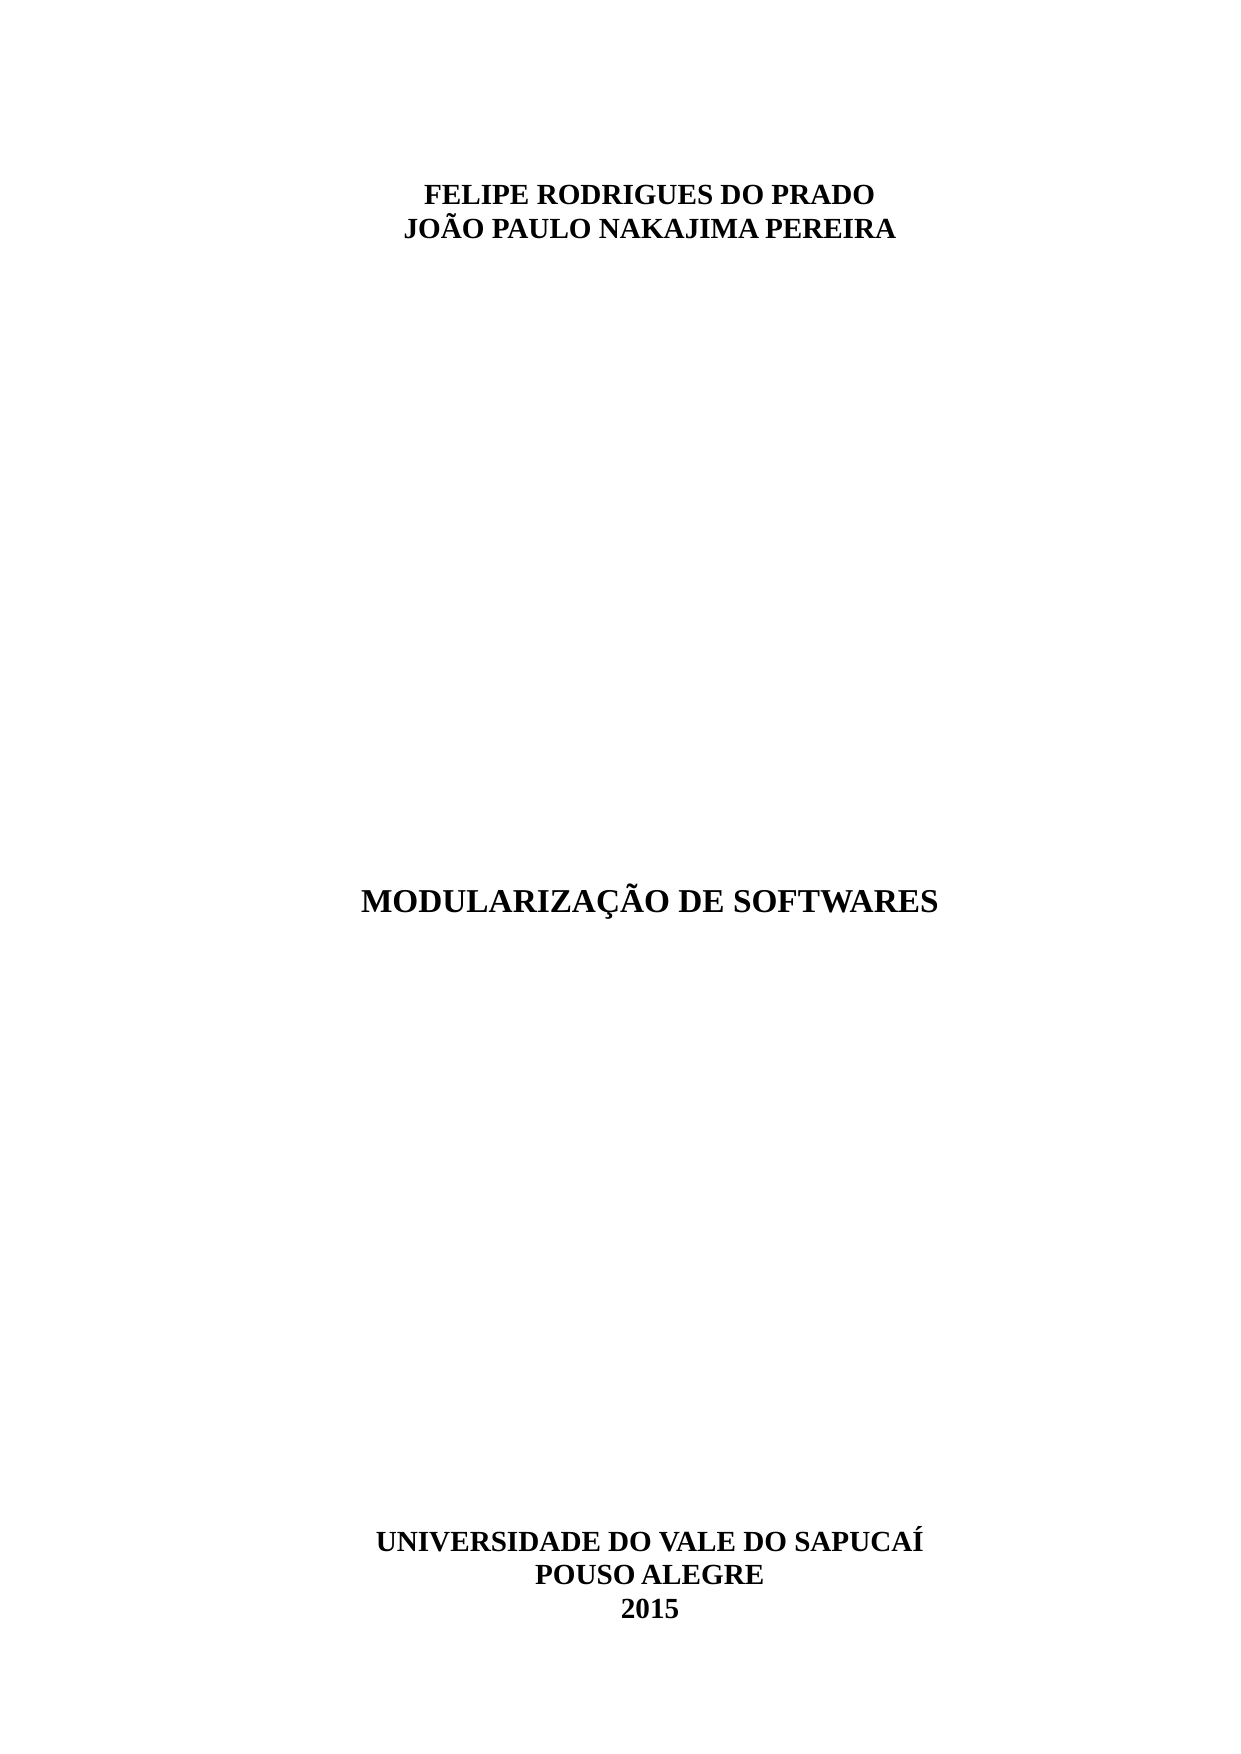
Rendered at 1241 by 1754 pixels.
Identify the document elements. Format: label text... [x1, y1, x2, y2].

text Pouso Alegre [177, 1557, 1122, 1591]
text Felipe rodrigues do prado [177, 177, 1122, 211]
text Modularização de softwares [177, 882, 1122, 920]
text Universidade do vale do sapucaí [177, 1524, 1122, 1557]
text 2015 [177, 1591, 1122, 1624]
text João paulo nakajima pereira [177, 211, 1122, 244]
